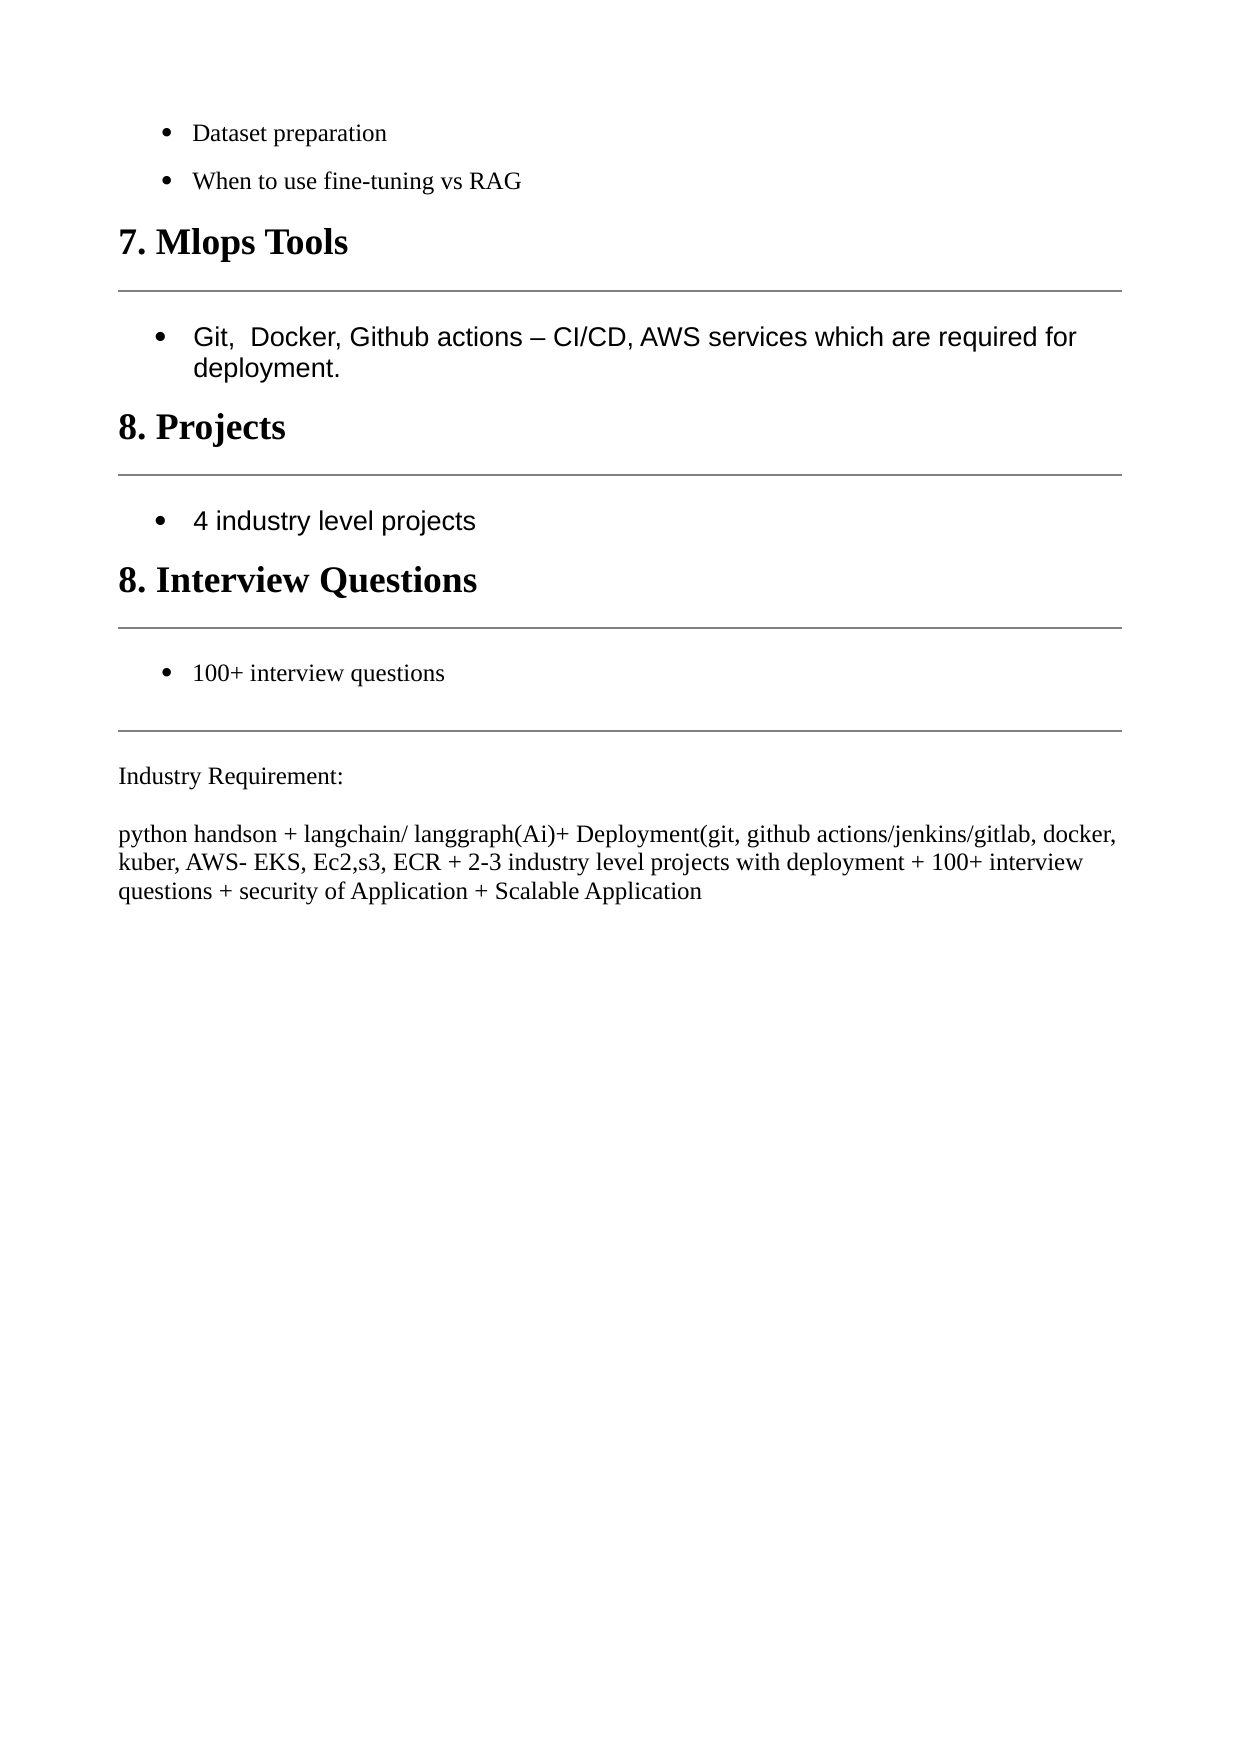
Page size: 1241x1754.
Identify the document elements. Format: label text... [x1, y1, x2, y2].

subtitle 8. Interview Questions [118, 557, 1122, 600]
list 100+ interview questions [162, 658, 1122, 687]
text Industry Requirement: [118, 761, 1122, 819]
subtitle 7. Mlops Tools [118, 219, 1122, 263]
list When to use fine-tuning vs RAG [162, 166, 1122, 194]
subtitle Git, Docker, Github actions – CI/CD, AWS services which are required for deployment. [156, 321, 1122, 383]
subtitle 8. Projects [118, 404, 1122, 447]
subtitle 4 industry level projects [156, 505, 1122, 536]
list Dataset preparation [162, 118, 1122, 147]
text python handson + langchain/ langgraph(Ai)+ Deployment(git, github actions/jenkins/gitlab, docker, kuber, AWS- EKS, Ec2,s3, ECR + 2-3 industry level projects with deployment + 100+ interview questions + security of Application + Scalable Application [118, 819, 1122, 905]
